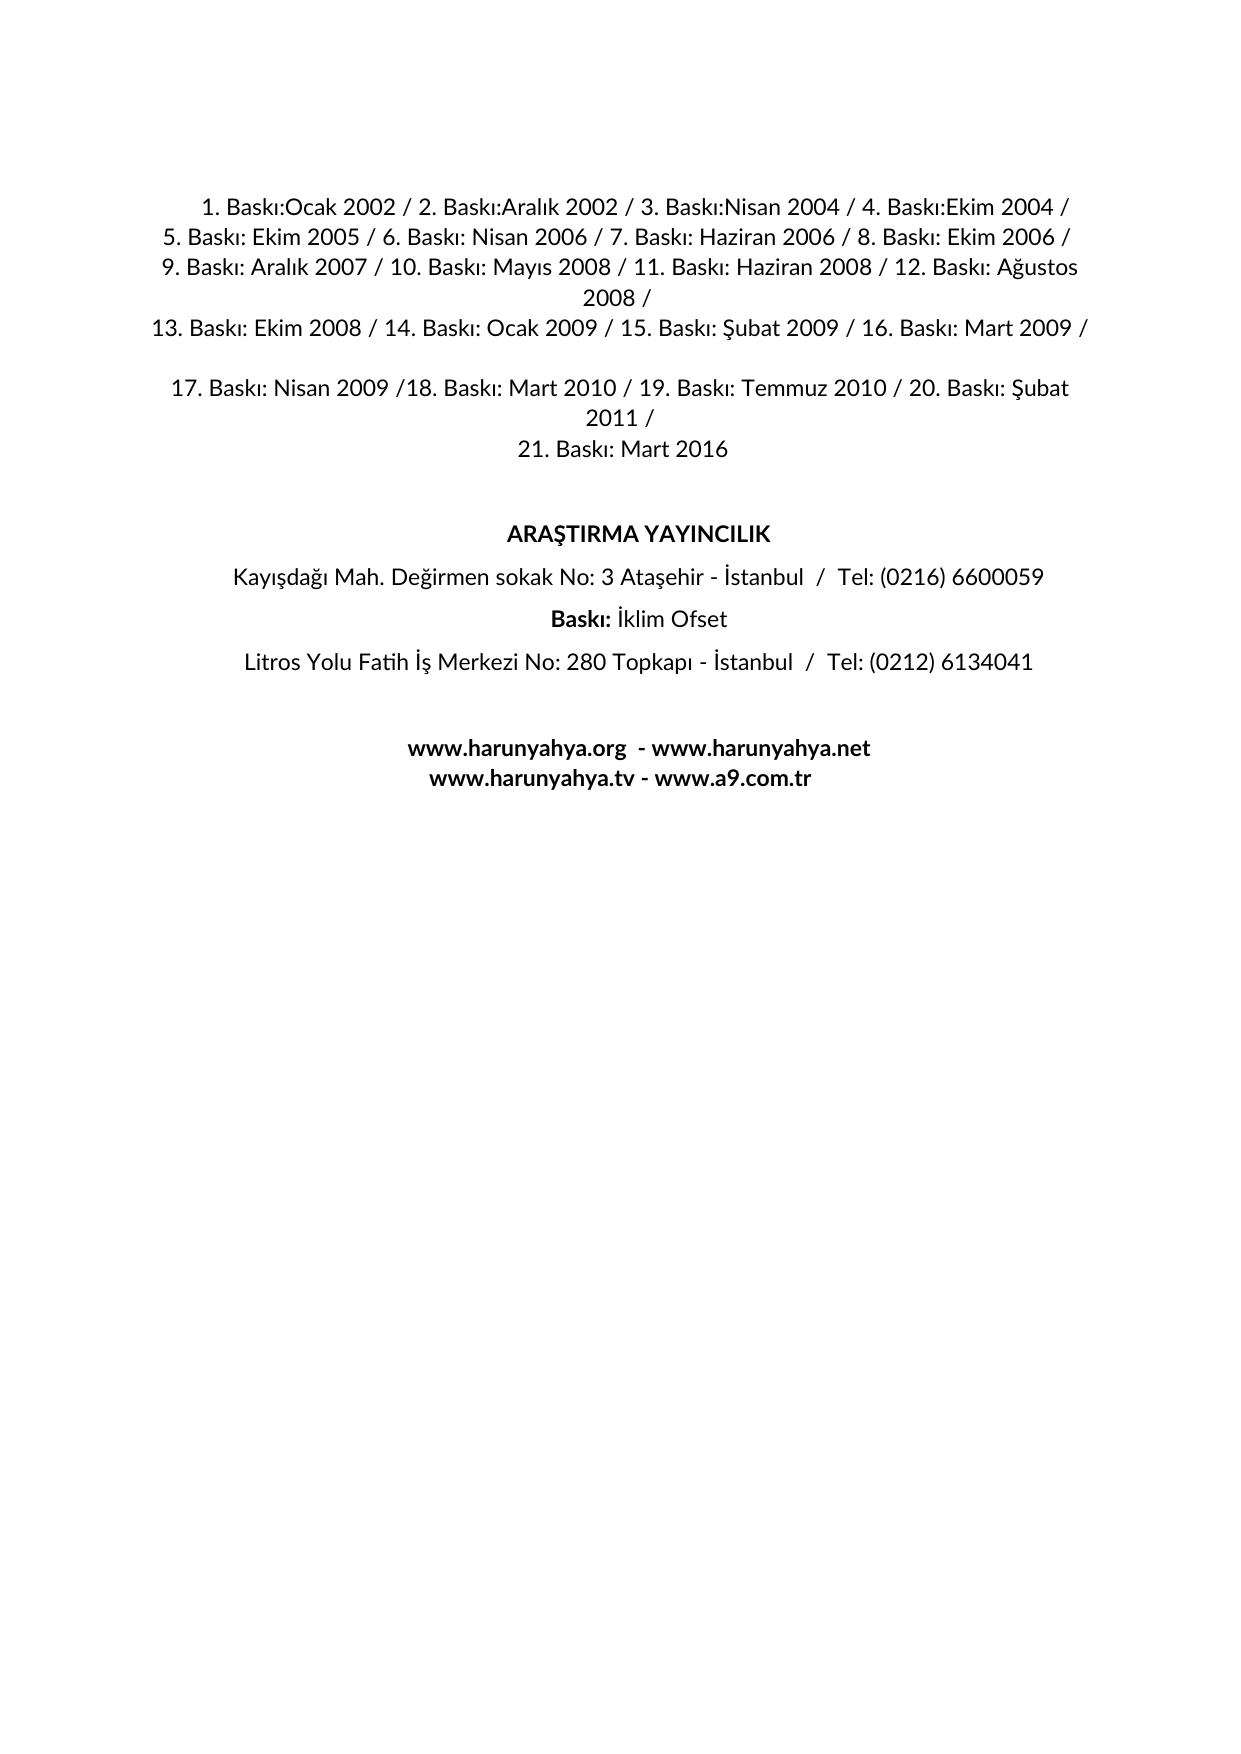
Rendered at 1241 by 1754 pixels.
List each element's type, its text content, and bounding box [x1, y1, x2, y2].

text Litros Yolu Fatih İş Merkezi No: 280 Topkapı - İstanbul / Tel: (0212) 6134041 [150, 648, 1090, 675]
text www.harunyahya.org - www.harunyahya.net www.harunyahya.tv - www.a9.com.tr [150, 733, 1090, 791]
text ARAŞTIRMA YAYINCILIK [150, 520, 1090, 547]
text Kayışdağı Mah. Değirmen sokak No: 3 Ataşehir - İstanbul / Tel: (0216) 6600059 [150, 562, 1090, 590]
text 1. Baskı:Ocak 2002 / 2. Baskı:Aralık 2002 / 3. Baskı:Nisan 2004 / 4. Baskı:Ekim 2004 / 5. Baskı: Ekim 2005 / 6. Baskı: Nisan 2006 / 7. Baskı: Haziran 2006 / 8. Baskı: Ekim 2006 / 9. Baskı: Aralık 2007 / 10. Baskı: Mayıs 2008 / 11. Baskı: Haziran 2008 / 12. Baskı: Ağustos 2008 / 13. Baskı: Ekim 2008 / 14. Baskı: Ocak 2009 / 15. Baskı: Şubat 2009 / 16. Baskı: Mart 2009 / 17. Baskı: Nisan 2009 /18. Baskı: Mart 2010 / 19. Baskı: Temmuz 2010 / 20. Baskı: Şubat 2011 / 21. Baskı: Mart 2016 [150, 193, 1090, 462]
text Baskı: İklim Ofset [150, 605, 1090, 633]
